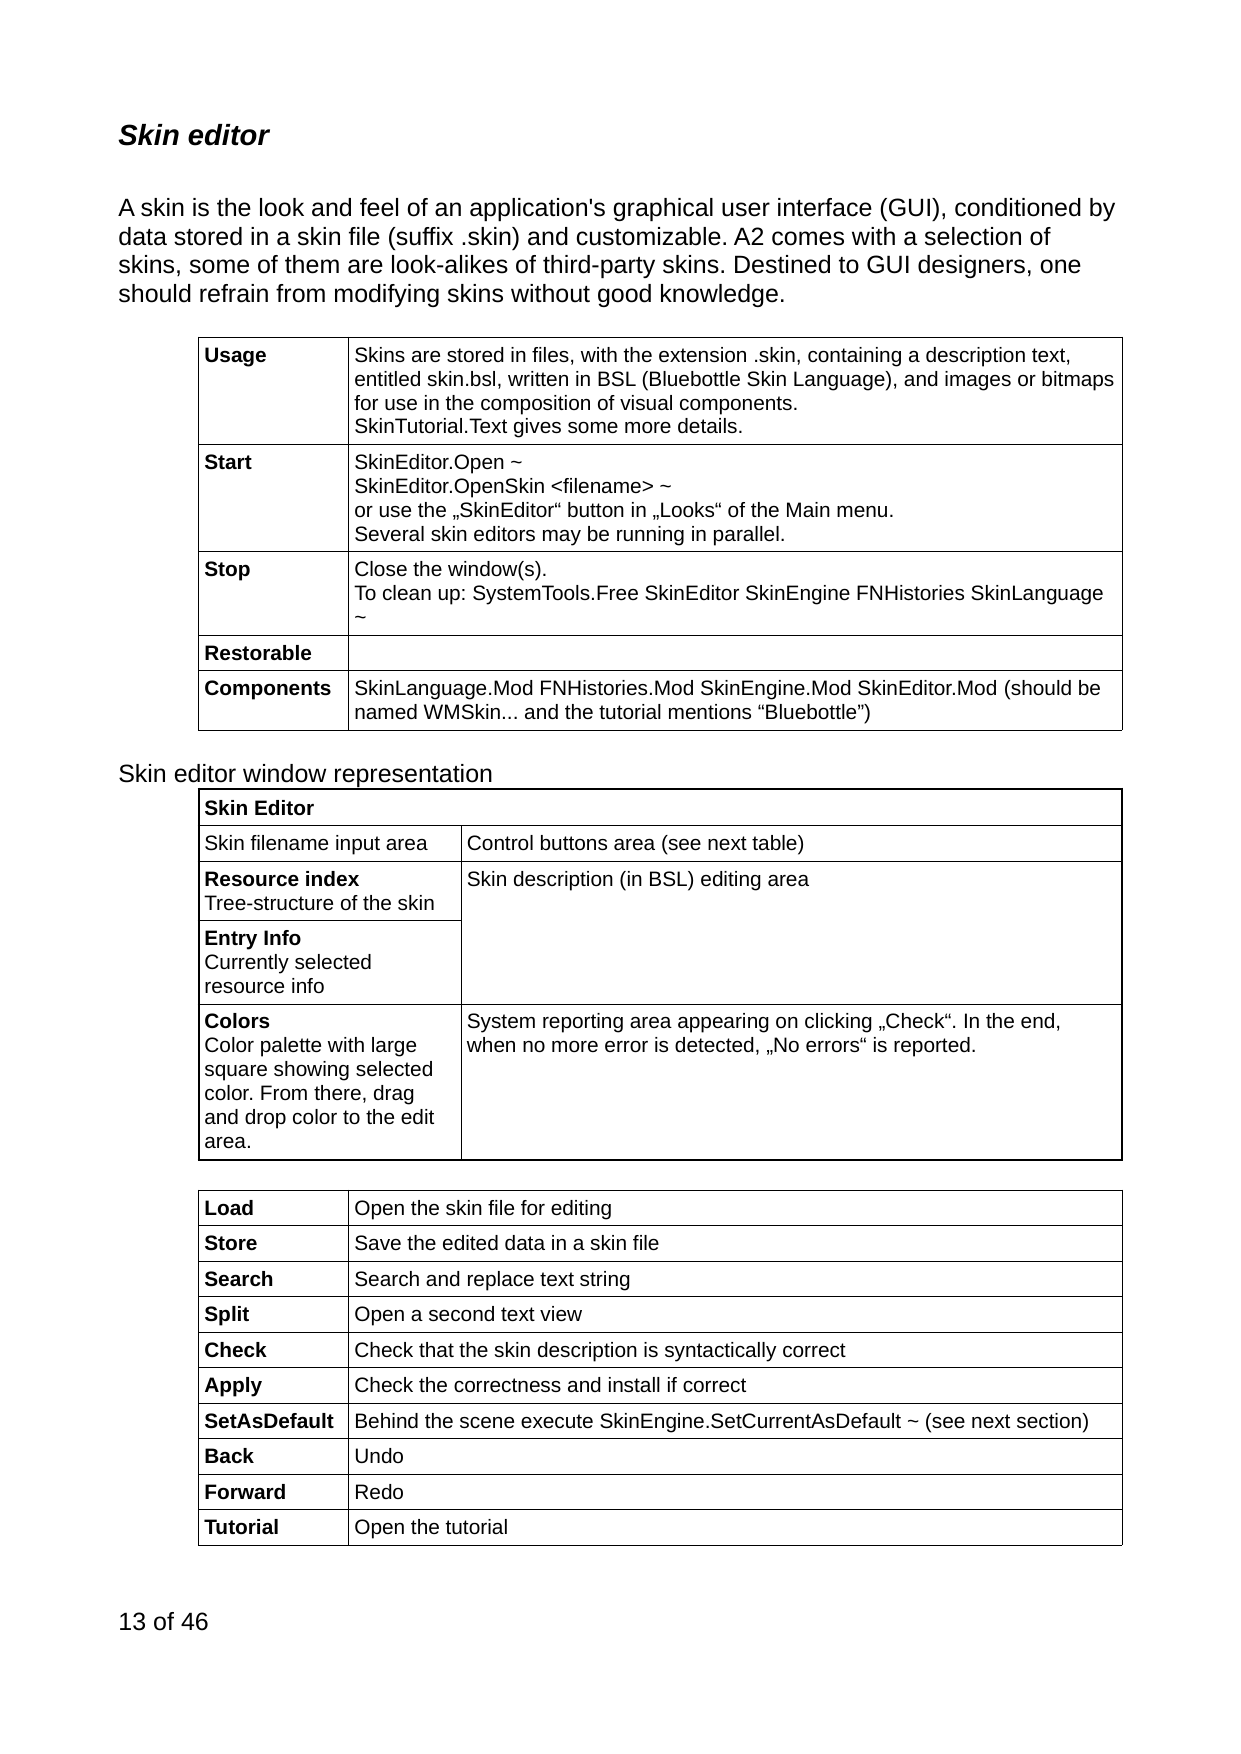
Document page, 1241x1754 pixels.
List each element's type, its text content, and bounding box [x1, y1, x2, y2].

table_cell Check [199, 1333, 348, 1367]
table_cell Skin description (in BSL) editing area [462, 862, 1121, 1003]
table_header Open the skin file for editing [349, 1191, 1122, 1225]
text A skin is the look and feel of an application's graphical user interface (GUI), conditioned by data stored in a skin file (suffix .skin) and customizable. A2 comes with a selection of skins, some of them are look-alikes of third-party skins. Destined to GUI designers, one should refrain from modifying skins without good knowledge. [118, 193, 1122, 308]
table_cell SetAsDefault [199, 1404, 348, 1438]
table_cell Undo [349, 1439, 1122, 1474]
table_cell Behind the scene execute SkinEngine.SetCurrentAsDefault ~ (see next section) [349, 1404, 1122, 1438]
table_cell Save the edited data in a skin file [349, 1226, 1122, 1261]
table_cell Skin filename input area [200, 826, 461, 861]
table_cell SkinEditor.Open ~ SkinEditor.OpenSkin <filename> ~ or use the „SkinEditor“ button in „Looks“ of the Main menu. Several skin editors may be running in parallel. [349, 445, 1122, 551]
table_cell Entry Info Currently selected resource info [200, 921, 461, 1003]
table_cell Close the window(s). To clean up: SystemTools.Free SkinEditor SkinEngine FNHistories SkinLanguage ~ [349, 552, 1122, 635]
text Skin editor window representation [118, 759, 1122, 787]
table_cell SkinLanguage.Mod FNHistories.Mod SkinEngine.Mod SkinEditor.Mod (should be named WMSkin... and the tutorial mentions “Bluebottle”) [349, 671, 1122, 730]
table_cell Open a second text view [349, 1297, 1122, 1332]
table_cell Apply [199, 1368, 348, 1403]
table_cell Back [199, 1439, 348, 1474]
table_header Load [199, 1191, 348, 1225]
table_cell Components [199, 671, 348, 730]
subtitle Skin editor [118, 118, 1122, 152]
table_cell Store [199, 1226, 348, 1261]
table_cell Search [199, 1262, 348, 1296]
table_header Usage [199, 338, 348, 444]
table_cell Check the correctness and install if correct [349, 1368, 1122, 1403]
table_header Skins are stored in files, with the extension .skin, containing a description text, entitled skin.bsl, written in BSL (Bluebottle Skin Language), and images or bitmaps for use in the composition of visual components. SkinTutorial.Text gives some more details. [349, 338, 1122, 444]
table_cell System reporting area appearing on clicking „Check“. In the end, when no more error is detected, „No errors“ is reported. [462, 1005, 1121, 1159]
table_cell Check that the skin description is syntactically correct [349, 1333, 1122, 1367]
table_cell Open the tutorial [349, 1510, 1122, 1545]
table_cell Tutorial [199, 1510, 348, 1545]
table_cell Control buttons area (see next table) [462, 826, 1121, 861]
table_cell Split [199, 1297, 348, 1332]
table_header Skin Editor [200, 790, 1121, 825]
table_cell Redo [349, 1475, 1122, 1509]
table_cell [349, 636, 1122, 670]
table_cell Stop [199, 552, 348, 635]
table_cell Search and replace text string [349, 1262, 1122, 1296]
table_cell Colors Color palette with large square showing selected color. From there, drag and drop color to the edit area. [200, 1005, 461, 1159]
table_cell Forward [199, 1475, 348, 1509]
table_cell Resource index Tree-structure of the skin [200, 862, 461, 920]
table_cell Restorable [199, 636, 348, 670]
table_cell Start [199, 445, 348, 551]
